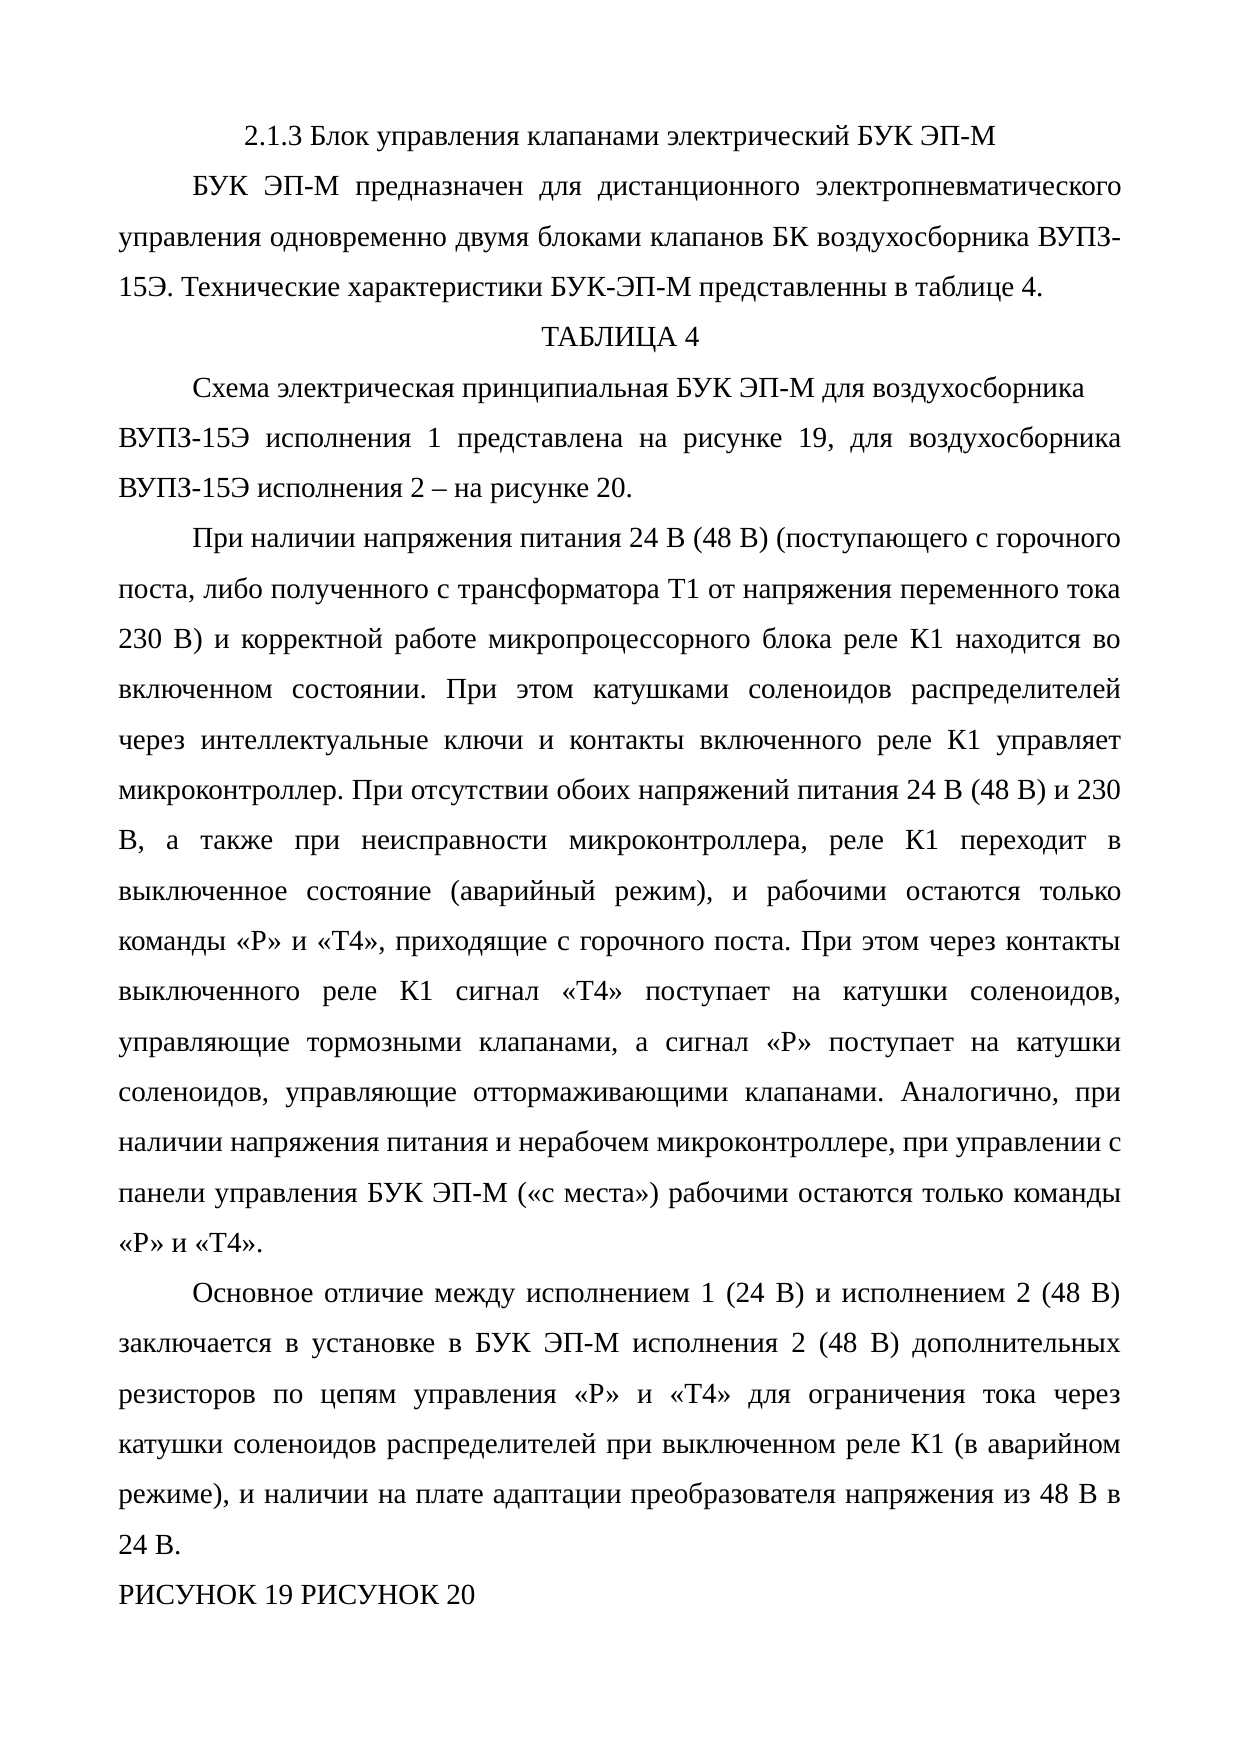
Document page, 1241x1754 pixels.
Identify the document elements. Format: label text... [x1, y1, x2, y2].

text Схема электрическая принципиальная БУК ЭП-М для воздухосборника [118, 370, 1122, 403]
text РИСУНОК 19 РИСУНОК 20 [118, 1577, 1122, 1611]
text 2.1.3 Блок управления клапанами электрический БУК ЭП-М [118, 118, 1122, 152]
text Основное отличие между исполнением 1 (24 В) и исполнением 2 (48 В) заключается в установке в БУК ЭП-М исполнения 2 (48 В) дополнительных резисторов по цепям управления «Р» и «Т4» для ограничения тока через катушки соленоидов распределителей при выключенном реле К1 (в аварийном режиме), и наличии на плате адаптации преобразователя напряжения из 48 В в 24 В. [118, 1275, 1122, 1560]
text ВУПЗ-15Э исполнения 1 представлена на рисунке 19, для воздухосборника ВУПЗ-15Э исполнения 2 – на рисунке 20. [118, 420, 1122, 504]
text БУК ЭП-М предназначен для дистанционного электропневматического управления одновременно двумя блоками клапанов БК воздухосборника ВУПЗ-15Э. Технические характеристики БУК-ЭП-М представленны в таблице 4. [118, 168, 1122, 303]
text При наличии напряжения питания 24 В (48 В) (поступающего с горочного поста, либо полученного с трансформатора Т1 от напряжения переменного тока 230 В) и корректной работе микропроцессорного блока реле К1 находится во включенном состоянии. При этом катушками соленоидов распределителей через интеллектуальные ключи и контакты включенного реле К1 управляет микроконтроллер. При отсутствии обоих напряжений питания 24 В (48 В) и 230 В, а также при неисправности микроконтроллера, реле К1 переходит в выключенное состояние (аварийный режим), и рабочими остаются только команды «Р» и «Т4», приходящие с горочного поста. При этом через контакты выключенного реле К1 сигнал «Т4» поступает на катушки соленоидов, управляющие тормозными клапанами, а сигнал «Р» поступает на катушки соленоидов, управляющие оттормаживающими клапанами. Аналогично, при наличии напряжения питания и нерабочем микроконтроллере, при управлении с панели управления БУК ЭП-М («с места») рабочими остаются только команды «Р» и «Т4». [118, 521, 1122, 1258]
text ТАБЛИЦА 4 [118, 319, 1122, 353]
